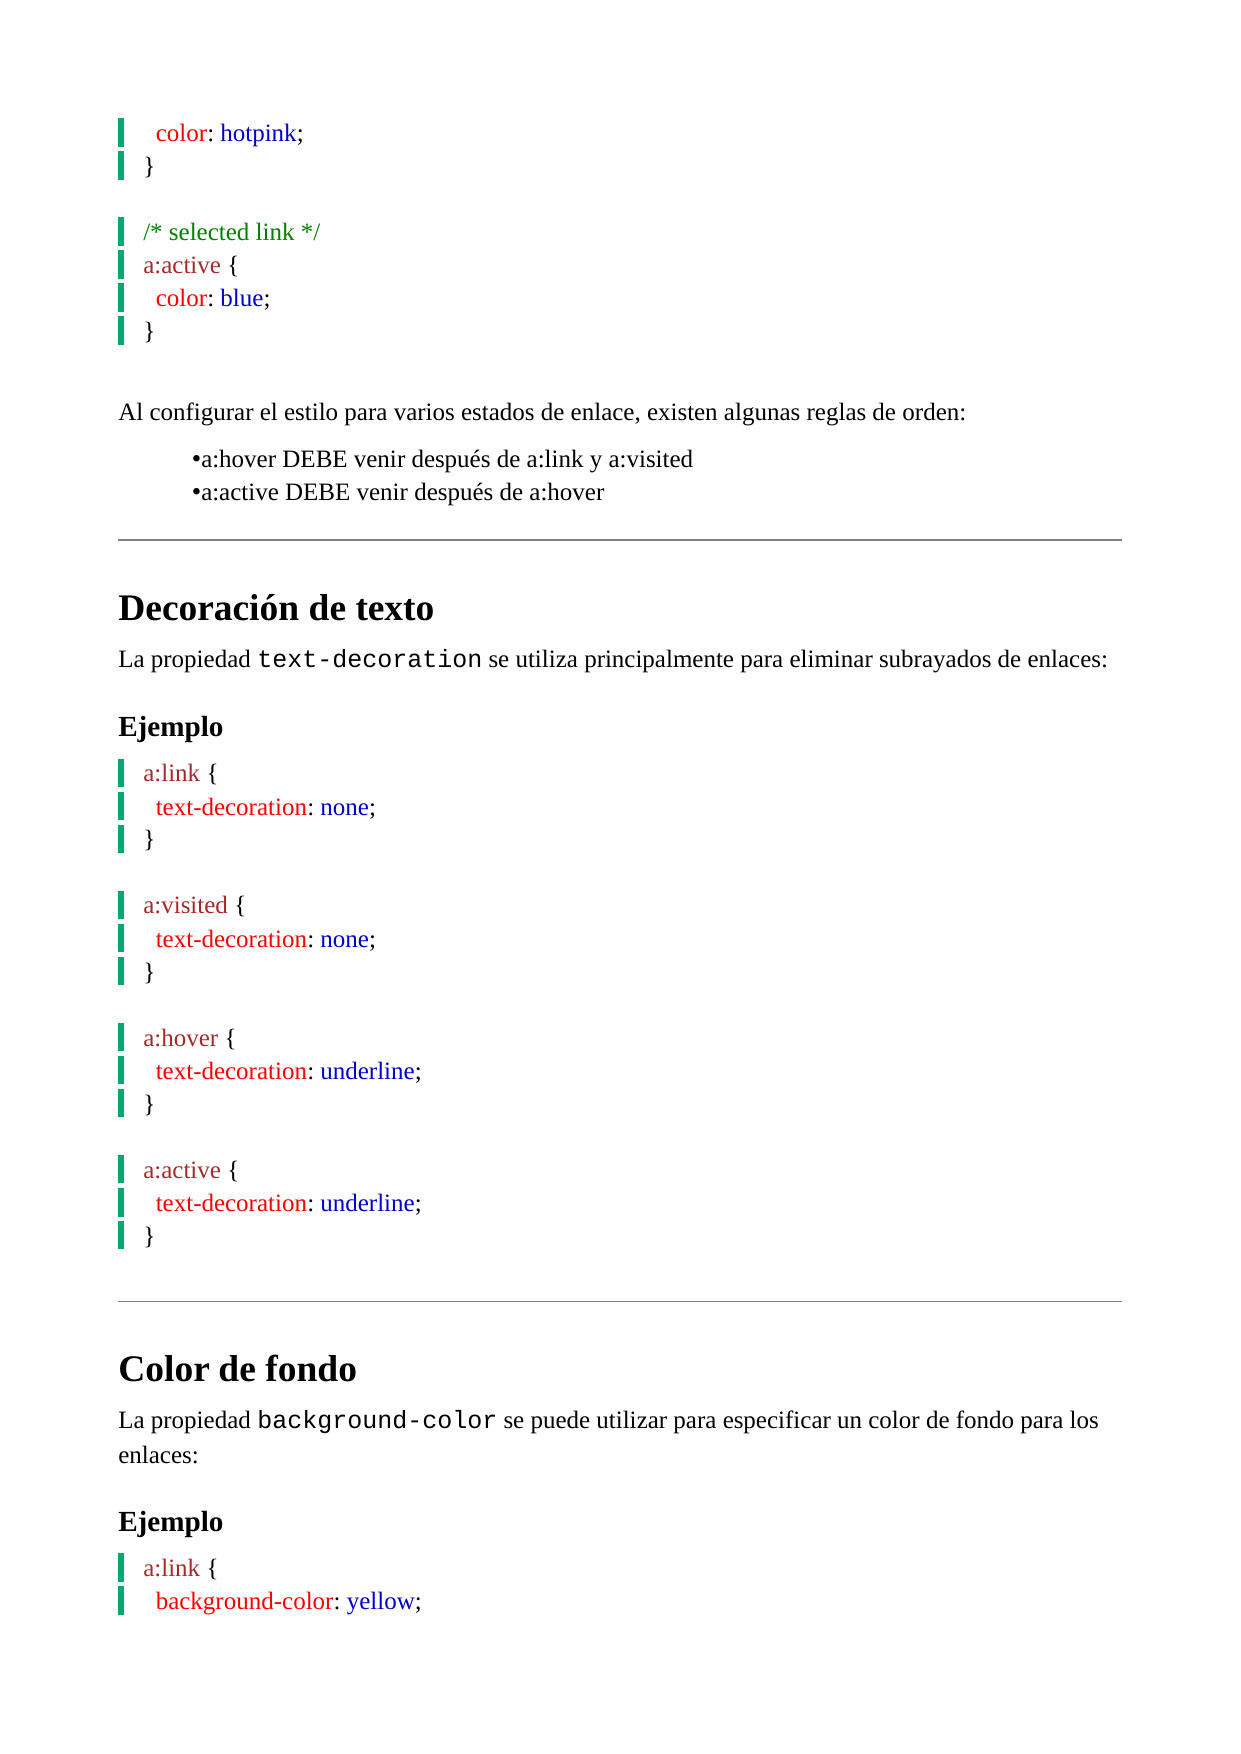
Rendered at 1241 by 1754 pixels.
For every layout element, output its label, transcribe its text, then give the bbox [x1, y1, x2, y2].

subtitle Decoración de texto [118, 585, 1122, 628]
text La propiedad background-color se puede utilizar para especificar un color de fondo para los enlaces: [118, 1406, 1122, 1469]
list a:active DEBE venir después de a:hover [118, 477, 1122, 506]
text color: hotpink; } /* selected link */ a:active { color: blue; } [118, 118, 1122, 345]
subtitle Color de fondo [118, 1347, 1122, 1390]
text a:link { background-color: yellow; [118, 1553, 1122, 1615]
text a:link { text-decoration: none; } a:visited { text-decoration: none; } a:hover { text-decoration: underline; } a:active { text-decoration: underline; } [118, 758, 1122, 1249]
subtitle Ejemplo [118, 709, 1122, 743]
list a:hover DEBE venir después de a:link y a:visited [118, 444, 1122, 473]
text La propiedad text-decoration se utiliza principalmente para eliminar subrayados de enlaces: [118, 644, 1122, 674]
subtitle Ejemplo [118, 1504, 1122, 1537]
text Al configurar el estilo para varios estados de enlace, existen algunas reglas de orden: [118, 397, 1122, 426]
